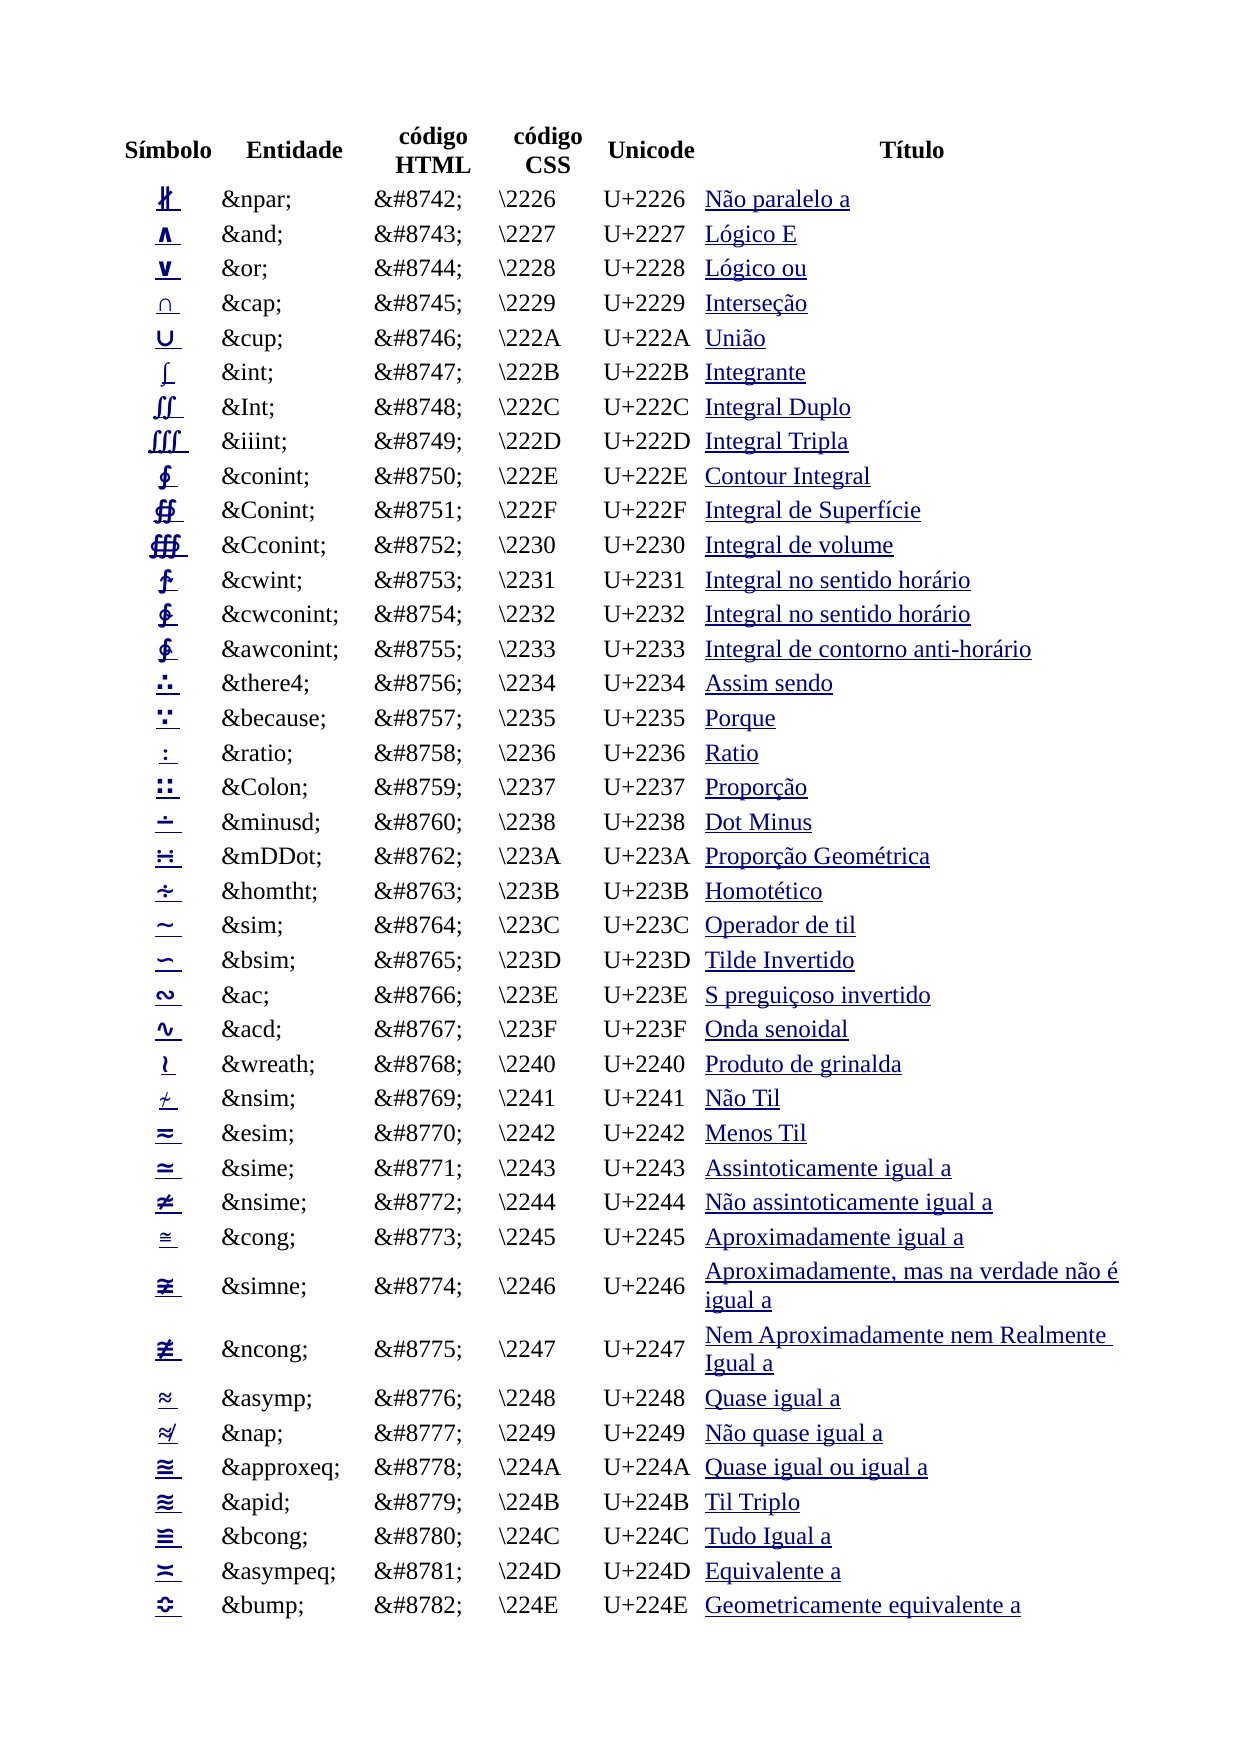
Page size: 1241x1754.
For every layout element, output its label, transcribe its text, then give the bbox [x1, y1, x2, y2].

table_cell &and; [218, 216, 371, 251]
table_cell &#8774; [371, 1254, 496, 1317]
table_cell U+2232 [600, 596, 702, 631]
table_cell ≋ [118, 1484, 218, 1518]
table_cell U+224B [600, 1484, 702, 1518]
table_cell U+2249 [600, 1415, 702, 1449]
table_cell Dot Minus [702, 804, 1122, 838]
table_cell Equivalente a [702, 1553, 1122, 1588]
table_cell Integral Duplo [702, 389, 1122, 423]
table_cell U+2244 [600, 1184, 702, 1219]
table_cell ∶ [118, 735, 218, 769]
table_cell &#8766; [371, 977, 496, 1011]
table_cell ∻ [118, 873, 218, 908]
table_header Entidade [218, 118, 371, 181]
table_cell &#8756; [371, 666, 496, 700]
table_cell &#8744; [371, 251, 496, 285]
table_cell &asympeq; [218, 1553, 371, 1588]
table_cell &#8770; [371, 1115, 496, 1150]
table_cell &cup; [218, 320, 371, 354]
table_cell &mDDot; [218, 839, 371, 873]
table_cell \222A [496, 320, 600, 354]
table_cell U+222F [600, 493, 702, 527]
table_cell \2236 [496, 735, 600, 769]
table_cell &#8757; [371, 700, 496, 735]
table_cell \223B [496, 873, 600, 908]
table_cell \2240 [496, 1046, 600, 1081]
table_cell &asymp; [218, 1380, 371, 1415]
table_cell Lógico ou [702, 251, 1122, 285]
table_cell ≀ [118, 1046, 218, 1081]
table_cell ≄ [118, 1184, 218, 1219]
table_cell \2238 [496, 804, 600, 838]
table_cell &approxeq; [218, 1449, 371, 1484]
table_cell ∩ [118, 285, 218, 320]
table_cell Aproximadamente, mas na verdade não é igual a [702, 1254, 1122, 1317]
table_cell \2232 [496, 596, 600, 631]
table_cell &#8759; [371, 769, 496, 804]
table_cell Homotético [702, 873, 1122, 908]
table_cell U+223F [600, 1011, 702, 1046]
table_cell &nsim; [218, 1081, 371, 1115]
table_cell \222F [496, 493, 600, 527]
table_cell Contour Integral [702, 458, 1122, 493]
table_cell U+2242 [600, 1115, 702, 1150]
table_cell U+2233 [600, 631, 702, 666]
table_cell Aproximadamente igual a [702, 1219, 1122, 1253]
table_cell U+2235 [600, 700, 702, 735]
table_cell ≌ [118, 1519, 218, 1553]
table_cell ∲ [118, 596, 218, 631]
table_cell U+2234 [600, 666, 702, 700]
table_cell Onda senoidal [702, 1011, 1122, 1046]
table_cell &bcong; [218, 1519, 371, 1553]
table_cell U+222C [600, 389, 702, 423]
table_cell &ac; [218, 977, 371, 1011]
table_cell &apid; [218, 1484, 371, 1518]
table_cell &#8745; [371, 285, 496, 320]
table_cell Til Triplo [702, 1484, 1122, 1518]
table_cell \2246 [496, 1254, 600, 1317]
table_cell Assintoticamente igual a [702, 1150, 1122, 1184]
table_cell ∽ [118, 942, 218, 977]
table_cell U+223C [600, 908, 702, 942]
table_cell U+2231 [600, 562, 702, 596]
table_cell Menos Til [702, 1115, 1122, 1150]
table_cell \2233 [496, 631, 600, 666]
table_cell &#8778; [371, 1449, 496, 1484]
table_cell Interseção [702, 285, 1122, 320]
table_cell \222E [496, 458, 600, 493]
table_cell &int; [218, 354, 371, 389]
table_cell &because; [218, 700, 371, 735]
table_cell &#8764; [371, 908, 496, 942]
table_header código HTML [371, 118, 496, 181]
table_cell &#8769; [371, 1081, 496, 1115]
table_cell ∪ [118, 320, 218, 354]
table_cell \223E [496, 977, 600, 1011]
table_cell U+2237 [600, 769, 702, 804]
table_cell \2248 [496, 1380, 600, 1415]
table_cell U+2226 [600, 181, 702, 216]
table_cell &#8749; [371, 424, 496, 458]
table_cell Nem Aproximadamente nem Realmente Igual a [702, 1317, 1122, 1380]
table_cell ∳ [118, 631, 218, 666]
table_cell \2230 [496, 527, 600, 562]
table_cell U+2243 [600, 1150, 702, 1184]
table_cell &#8751; [371, 493, 496, 527]
table_cell U+2228 [600, 251, 702, 285]
table_cell \2227 [496, 216, 600, 251]
table_cell U+224D [600, 1553, 702, 1588]
table_cell Porque [702, 700, 1122, 735]
table_cell União [702, 320, 1122, 354]
table_cell &#8765; [371, 942, 496, 977]
table_cell \223A [496, 839, 600, 873]
table_cell ≉ [118, 1415, 218, 1449]
table_cell Produto de grinalda [702, 1046, 1122, 1081]
table_cell \223F [496, 1011, 600, 1046]
table_cell \2247 [496, 1317, 600, 1380]
table_cell ∷ [118, 769, 218, 804]
table_cell U+224A [600, 1449, 702, 1484]
table_cell &#8776; [371, 1380, 496, 1415]
table_cell ∫ [118, 354, 218, 389]
table_cell &#8772; [371, 1184, 496, 1219]
table_cell U+222D [600, 424, 702, 458]
table_cell &simne; [218, 1254, 371, 1317]
table_cell U+2240 [600, 1046, 702, 1081]
table_cell &#8779; [371, 1484, 496, 1518]
table_cell ∬ [118, 389, 218, 423]
table_header Título [702, 118, 1122, 181]
table_cell &cap; [218, 285, 371, 320]
table_cell \2226 [496, 181, 600, 216]
table_cell ≁ [118, 1081, 218, 1115]
table_cell Integral no sentido horário [702, 596, 1122, 631]
table_cell &#8753; [371, 562, 496, 596]
table_cell &#8780; [371, 1519, 496, 1553]
table_cell &#8773; [371, 1219, 496, 1253]
table_header Símbolo [118, 118, 218, 181]
table_cell \222D [496, 424, 600, 458]
table_cell &bump; [218, 1588, 371, 1622]
table_cell ∯ [118, 493, 218, 527]
table_cell ≃ [118, 1150, 218, 1184]
table_cell \222B [496, 354, 600, 389]
table_cell U+2241 [600, 1081, 702, 1115]
table_cell &esim; [218, 1115, 371, 1150]
table_cell Integral Tripla [702, 424, 1122, 458]
table_cell &nap; [218, 1415, 371, 1449]
table_cell ≊ [118, 1449, 218, 1484]
table_cell \223C [496, 908, 600, 942]
table_cell &#8755; [371, 631, 496, 666]
table_cell ∮ [118, 458, 218, 493]
table_cell &#8750; [371, 458, 496, 493]
table_cell \2231 [496, 562, 600, 596]
table_cell Operador de til [702, 908, 1122, 942]
table_cell &bsim; [218, 942, 371, 977]
table_cell &#8754; [371, 596, 496, 631]
table_cell \223D [496, 942, 600, 977]
table_cell &npar; [218, 181, 371, 216]
table_cell &#8752; [371, 527, 496, 562]
table_cell U+2246 [600, 1254, 702, 1317]
table_cell \2249 [496, 1415, 600, 1449]
table_cell &iiint; [218, 424, 371, 458]
table_cell &nsime; [218, 1184, 371, 1219]
table_cell &#8768; [371, 1046, 496, 1081]
table_cell \2245 [496, 1219, 600, 1253]
table_header Unicode [600, 118, 702, 181]
table_cell &#8762; [371, 839, 496, 873]
table_cell U+2227 [600, 216, 702, 251]
table_cell Assim sendo [702, 666, 1122, 700]
table_cell U+222E [600, 458, 702, 493]
table_cell Tudo Igual a [702, 1519, 1122, 1553]
table_cell U+2248 [600, 1380, 702, 1415]
table_cell U+2230 [600, 527, 702, 562]
table_cell ≆ [118, 1254, 218, 1317]
table_cell &ncong; [218, 1317, 371, 1380]
table_cell Integral de contorno anti-horário [702, 631, 1122, 666]
table_cell U+224C [600, 1519, 702, 1553]
table_cell Quase igual a [702, 1380, 1122, 1415]
table_cell &cwconint; [218, 596, 371, 631]
table_cell Quase igual ou igual a [702, 1449, 1122, 1484]
table_cell ≇ [118, 1317, 218, 1380]
table_cell Não quase igual a [702, 1415, 1122, 1449]
table_cell Proporção Geométrica [702, 839, 1122, 873]
table_cell &homtht; [218, 873, 371, 908]
table_cell &sime; [218, 1150, 371, 1184]
table_cell &#8746; [371, 320, 496, 354]
table_cell ∸ [118, 804, 218, 838]
table_cell ≂ [118, 1115, 218, 1150]
table_cell &Int; [218, 389, 371, 423]
table_cell U+2236 [600, 735, 702, 769]
table_cell ∦ [118, 181, 218, 216]
table_cell \224C [496, 1519, 600, 1553]
table_cell U+223E [600, 977, 702, 1011]
table_cell \2242 [496, 1115, 600, 1150]
table_cell ∰ [118, 527, 218, 562]
table_cell &ratio; [218, 735, 371, 769]
table_cell &#8777; [371, 1415, 496, 1449]
table_cell ∱ [118, 562, 218, 596]
table_cell U+222A [600, 320, 702, 354]
table_cell ∧ [118, 216, 218, 251]
table_cell ∿ [118, 1011, 218, 1046]
table_cell &cong; [218, 1219, 371, 1253]
table_cell &#8748; [371, 389, 496, 423]
table_cell \224A [496, 1449, 600, 1484]
table_cell U+223D [600, 942, 702, 977]
table_cell &#8767; [371, 1011, 496, 1046]
table_cell &#8771; [371, 1150, 496, 1184]
table_cell U+2238 [600, 804, 702, 838]
table_cell ∾ [118, 977, 218, 1011]
table_cell &or; [218, 251, 371, 285]
table_cell Integral no sentido horário [702, 562, 1122, 596]
table_cell &awconint; [218, 631, 371, 666]
table_cell ∭ [118, 424, 218, 458]
table_cell Integral de volume [702, 527, 1122, 562]
table_cell &minusd; [218, 804, 371, 838]
table_cell &#8781; [371, 1553, 496, 1588]
table_cell &Cconint; [218, 527, 371, 562]
table_cell ≎ [118, 1588, 218, 1622]
table_cell \2243 [496, 1150, 600, 1184]
table_cell Não Til [702, 1081, 1122, 1115]
table_cell &#8743; [371, 216, 496, 251]
table_cell Proporção [702, 769, 1122, 804]
table_cell U+2229 [600, 285, 702, 320]
table_cell ∼ [118, 908, 218, 942]
table_cell &cwint; [218, 562, 371, 596]
table_cell &conint; [218, 458, 371, 493]
table_cell \224B [496, 1484, 600, 1518]
table_cell Geometricamente equivalente a [702, 1588, 1122, 1622]
table_cell &#8763; [371, 873, 496, 908]
table_cell ≍ [118, 1553, 218, 1588]
table_header código CSS [496, 118, 600, 181]
table_cell ≈ [118, 1380, 218, 1415]
table_cell &#8760; [371, 804, 496, 838]
table_cell Ratio [702, 735, 1122, 769]
table_cell \224D [496, 1553, 600, 1588]
table_cell ∴ [118, 666, 218, 700]
table_cell U+223A [600, 839, 702, 873]
table_cell U+224E [600, 1588, 702, 1622]
table_cell \2234 [496, 666, 600, 700]
table_cell \2237 [496, 769, 600, 804]
table_cell Tilde Invertido [702, 942, 1122, 977]
table_cell &wreath; [218, 1046, 371, 1081]
table_cell U+223B [600, 873, 702, 908]
table_cell U+2247 [600, 1317, 702, 1380]
table_cell Não paralelo a [702, 181, 1122, 216]
table_cell &#8758; [371, 735, 496, 769]
table_cell \222C [496, 389, 600, 423]
table_cell Lógico E [702, 216, 1122, 251]
table_cell &sim; [218, 908, 371, 942]
table_cell &there4; [218, 666, 371, 700]
table_cell \224E [496, 1588, 600, 1622]
table_cell ≅ [118, 1219, 218, 1253]
table_cell &#8775; [371, 1317, 496, 1380]
table_cell S preguiçoso invertido [702, 977, 1122, 1011]
table_cell &#8742; [371, 181, 496, 216]
table_cell U+2245 [600, 1219, 702, 1253]
table_cell &acd; [218, 1011, 371, 1046]
table_cell &Colon; [218, 769, 371, 804]
table_cell U+222B [600, 354, 702, 389]
table_cell ∵ [118, 700, 218, 735]
table_cell \2235 [496, 700, 600, 735]
table_cell \2229 [496, 285, 600, 320]
table_cell &#8782; [371, 1588, 496, 1622]
table_cell ∺ [118, 839, 218, 873]
table_cell \2244 [496, 1184, 600, 1219]
table_cell \2228 [496, 251, 600, 285]
table_cell Integrante [702, 354, 1122, 389]
table_cell Não assintoticamente igual a [702, 1184, 1122, 1219]
table_cell ∨ [118, 251, 218, 285]
table_cell &Conint; [218, 493, 371, 527]
table_cell Integral de Superfície [702, 493, 1122, 527]
table_cell &#8747; [371, 354, 496, 389]
table_cell \2241 [496, 1081, 600, 1115]
